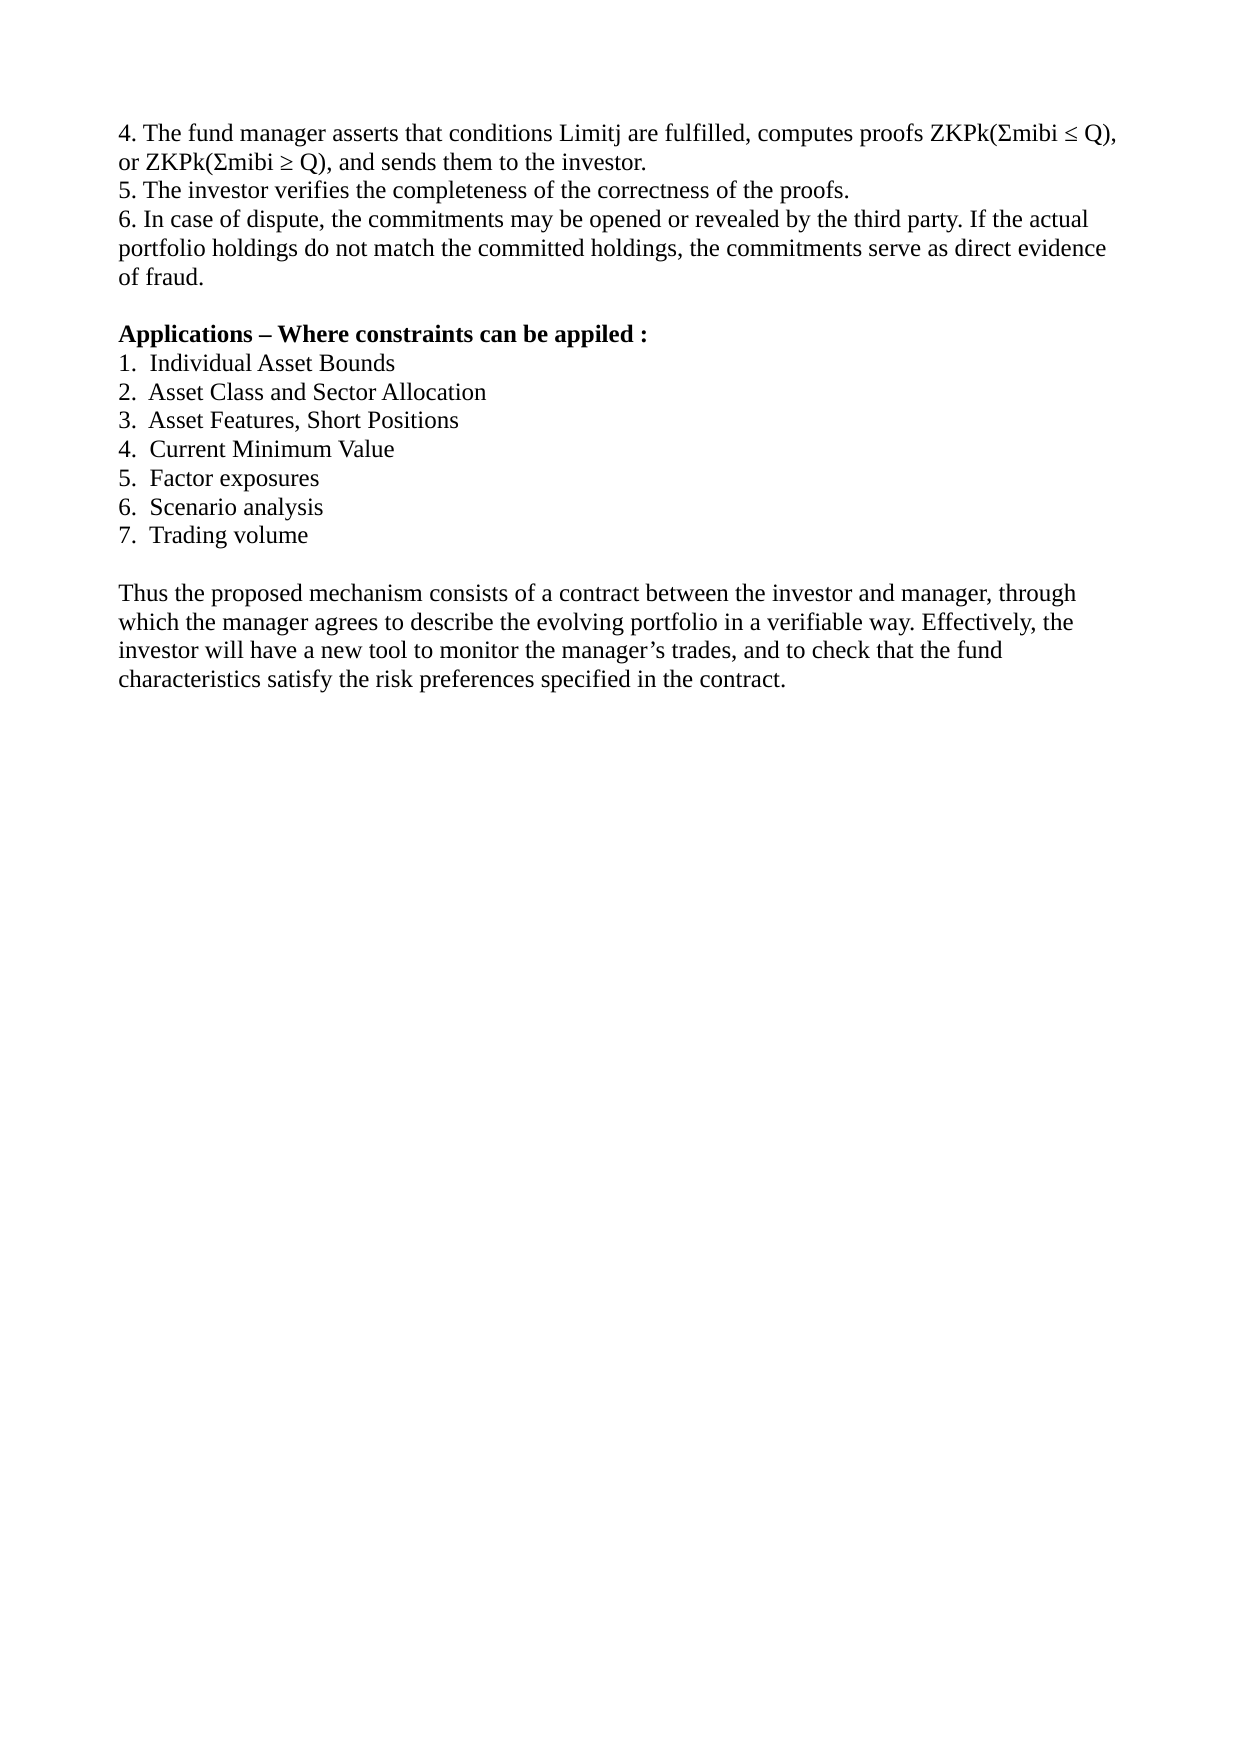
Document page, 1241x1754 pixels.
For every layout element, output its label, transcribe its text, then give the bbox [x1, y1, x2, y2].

text 4. Current Minimum Value [118, 434, 1122, 463]
text 3. Asset Features, Short Positions [118, 406, 1122, 434]
text 5. The investor verifies the completeness of the correctness of the proofs. [118, 176, 1122, 204]
text 1. Individual Asset Bounds [118, 348, 1122, 377]
text 2. Asset Class and Sector Allocation [118, 377, 1122, 406]
text Applications – Where constraints can be appiled : [118, 319, 1122, 348]
text 7. Trading volume [118, 521, 1122, 549]
text Thus the proposed mechanism consists of a contract between the investor and manager, through which the manager agrees to describe the evolving portfolio in a verifiable way. Effectively, the investor will have a new tool to monitor the manager’s trades, and to check that the fund characteristics satisfy the risk preferences specified in the contract. [118, 578, 1122, 693]
text 4. The fund manager asserts that conditions Limitj are fulfilled, computes proofs ZKPk(Σmibi ≤ Q), or ZKPk(Σmibi ≥ Q), and sends them to the investor. [118, 118, 1122, 176]
text 5. Factor exposures [118, 463, 1122, 492]
text 6. In case of dispute, the commitments may be opened or revealed by the third party. If the actual portfolio holdings do not match the committed holdings, the commitments serve as direct evidence of fraud. [118, 204, 1122, 291]
text 6. Scenario analysis [118, 492, 1122, 521]
